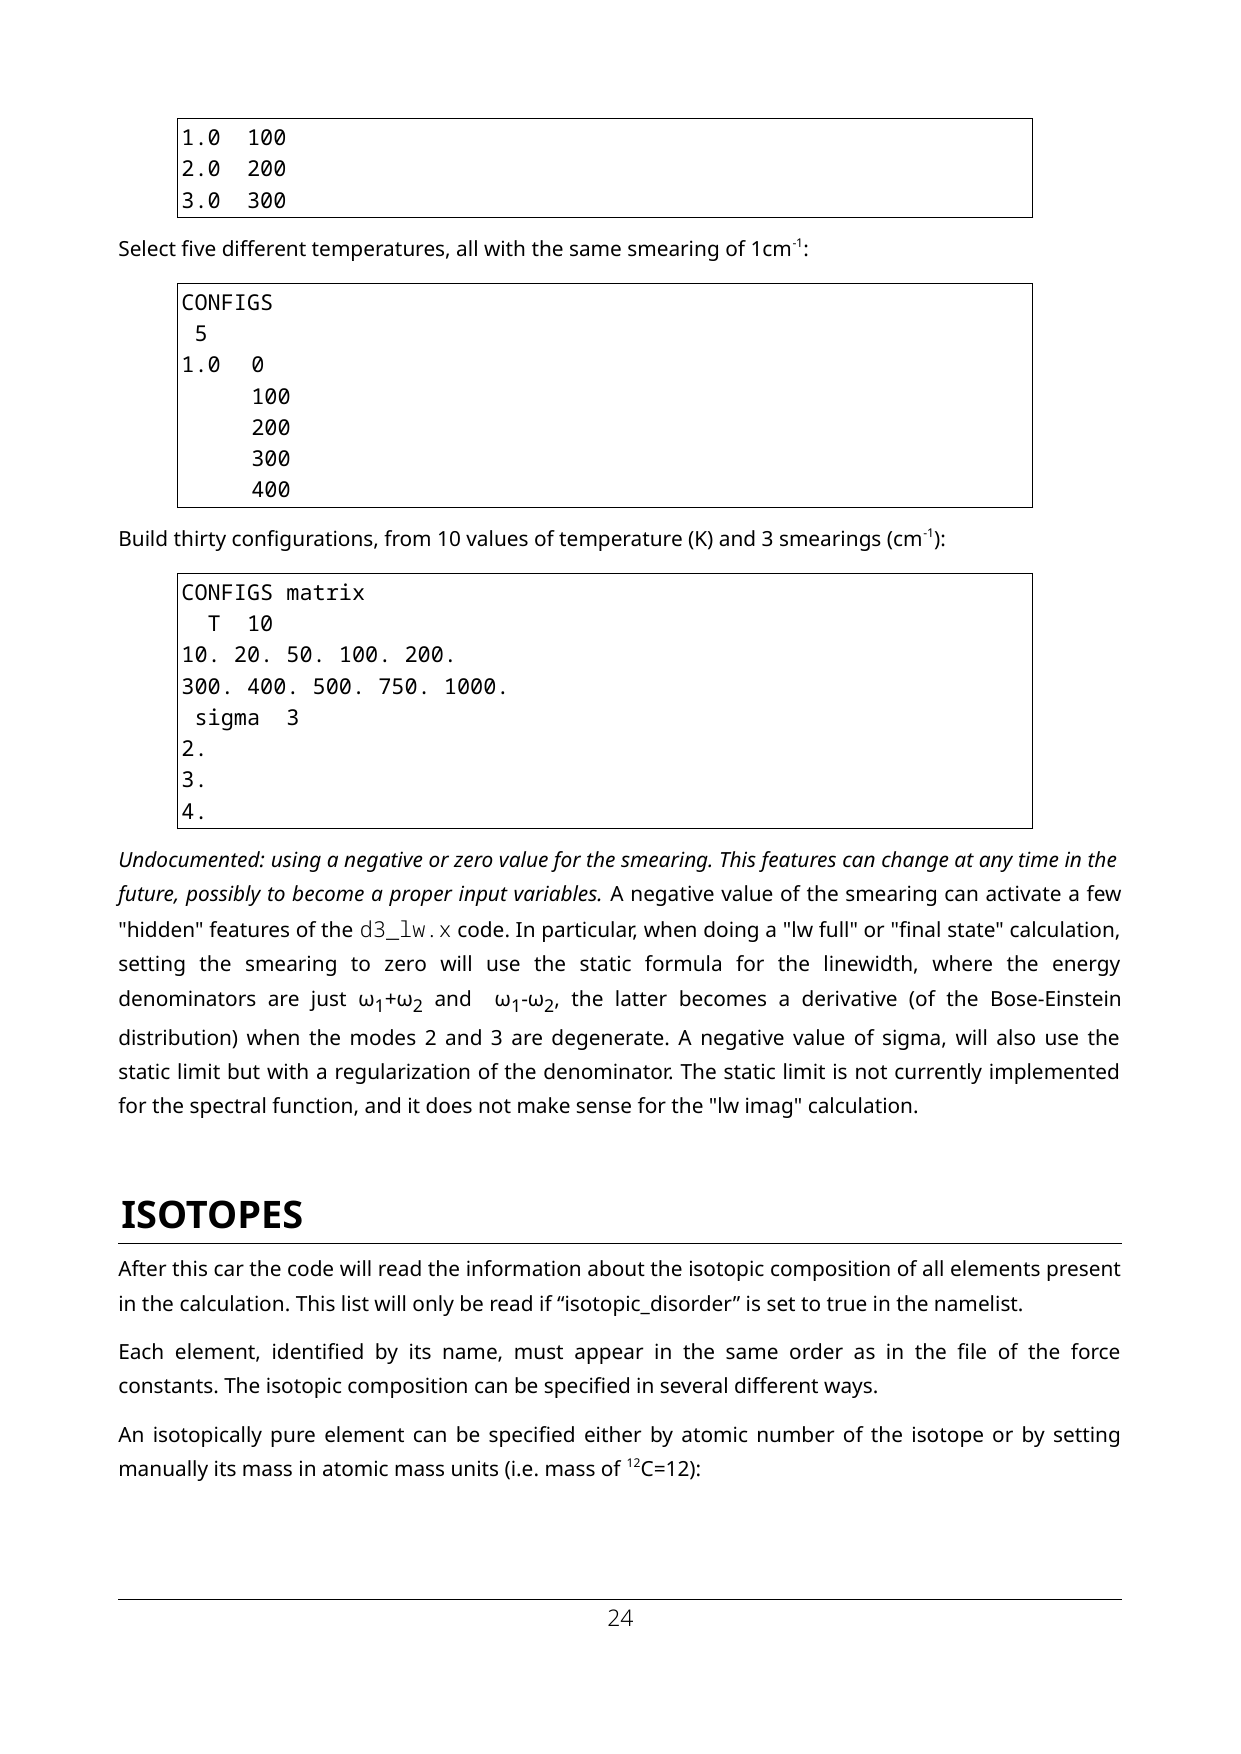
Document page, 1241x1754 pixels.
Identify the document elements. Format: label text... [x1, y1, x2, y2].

text 1.0 100 2.0 200 3.0 300 [178, 119, 1032, 217]
text After this car the code will read the information about the isotopic composition of all elements present in the calculation. This list will only be read if “isotopic_disorder” is set to true in the namelist. [118, 1254, 1122, 1317]
text Undocumented: using a negative or zero value for the smearing. This features can change at any time in the future, possibly to become a proper input variables. A negative value of the smearing can activate a few "hidden" features of the d3_lw.x code. In particular, when doing a "lw full" or "final state" calculation, setting the smearing to zero will use the static formula for the linewidth, where the energy denominators are just ω1+ω2 and ω1-ω2, the latter becomes a derivative (of the Bose-Einstein distribution) when the modes 2 and 3 are degenerate. A negative value of sigma, will also use the static limit but with a regularization of the denominator. The static limit is not currently implemented for the spectral function, and it does not make sense for the "lw imag" calculation. [118, 845, 1122, 1119]
text An isotopically pure element can be specified either by atomic number of the isotope or by setting manually its mass in atomic mass units (i.e. mass of 12C=12): [118, 1420, 1122, 1482]
subtitle ISOTOPES [118, 1185, 1122, 1243]
text CONFIGS matrix T 10 10. 20. 50. 100. 200. 300. 400. 500. 750. 1000. sigma 3 2. 3. 4. [178, 574, 1032, 828]
text CONFIGS 5 1.0 0 100 200 300 400 [178, 284, 1032, 507]
text Each element, identified by its name, must appear in the same order as in the file of the force constants. The isotopic composition can be specified in several different ways. [118, 1337, 1122, 1400]
text Build thirty configurations, from 10 values of temperature (K) and 3 smearings (cm-1): [118, 524, 1122, 553]
text Select five different temperatures, all with the same smearing of 1cm-1: [118, 234, 1122, 263]
